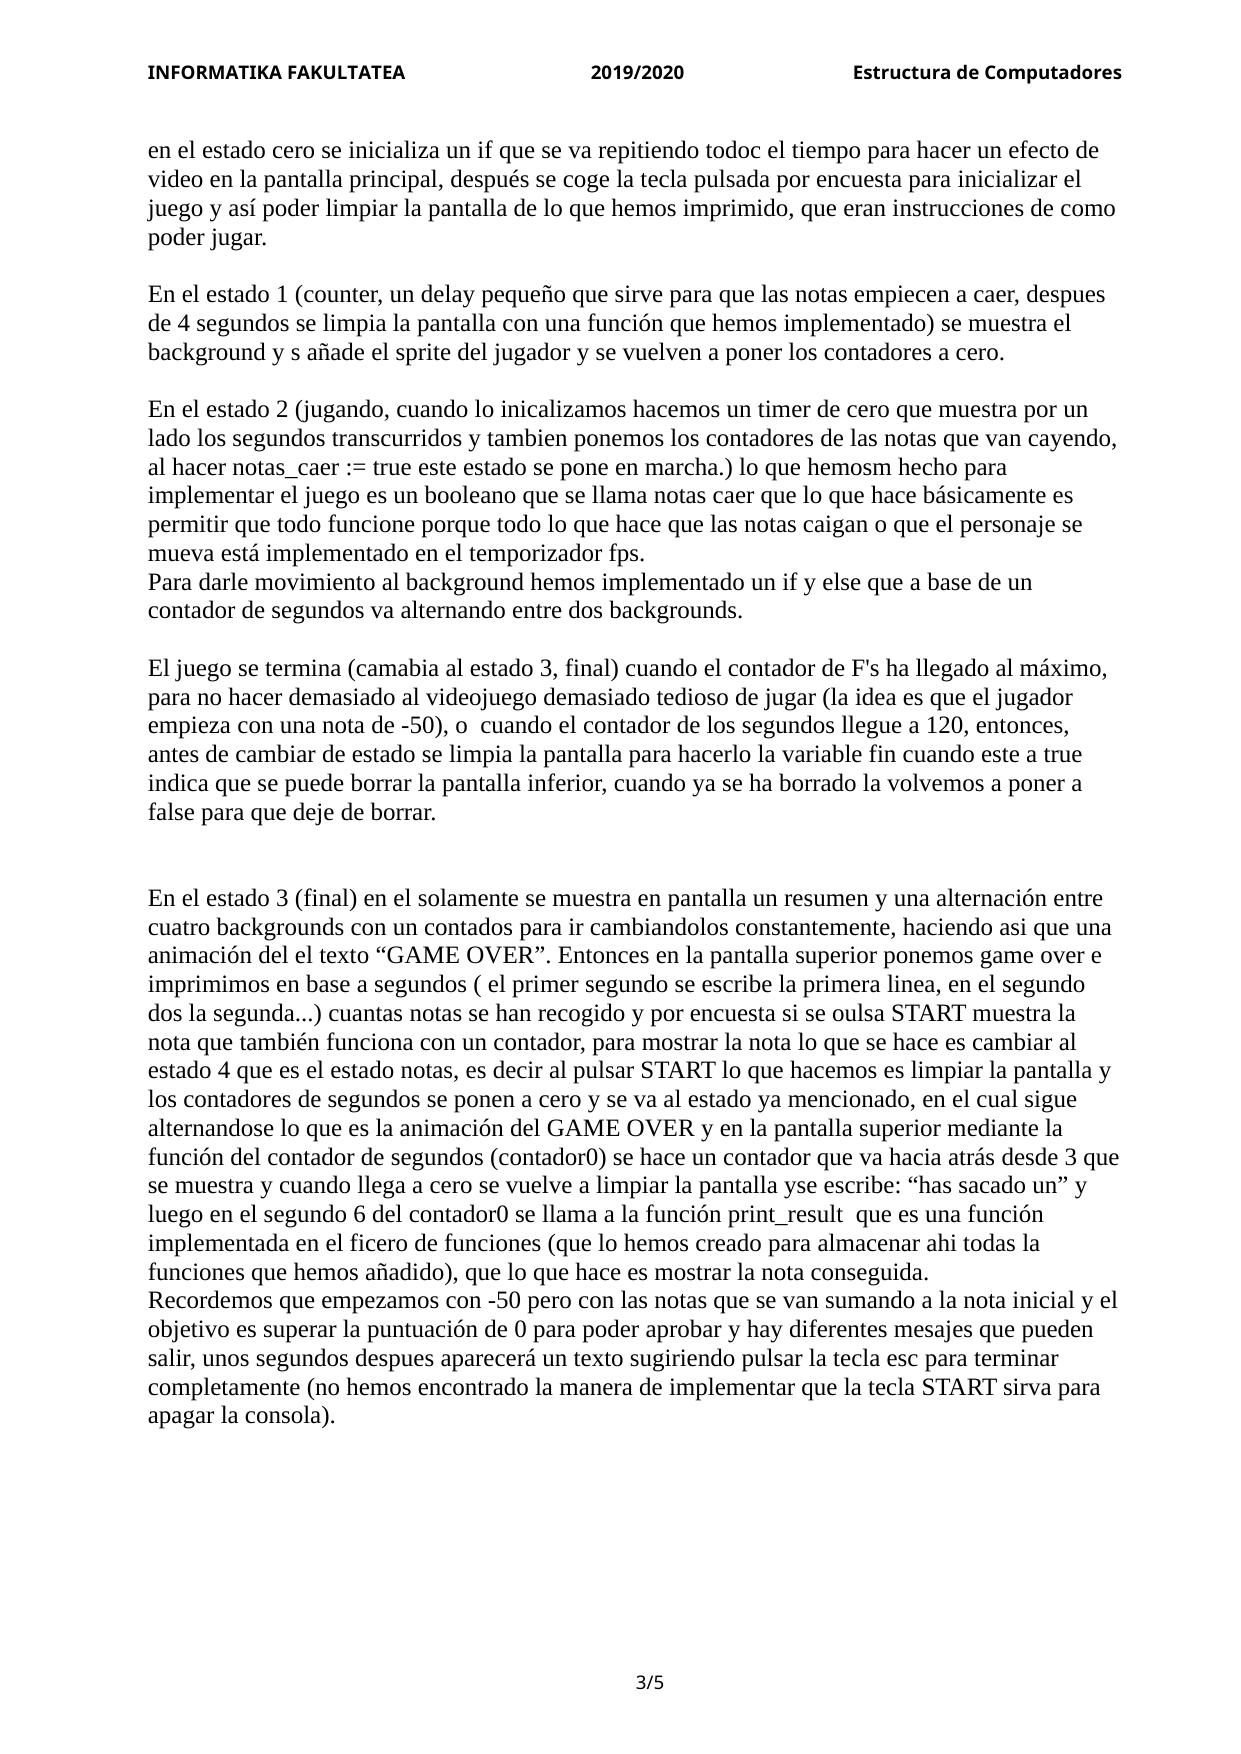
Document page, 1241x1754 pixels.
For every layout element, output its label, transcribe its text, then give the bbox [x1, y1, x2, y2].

text Recordemos que empezamos con -50 pero con las notas que se van sumando a la nota inicial y el objetivo es superar la puntuación de 0 para poder aprobar y hay diferentes mesajes que pueden salir, unos segundos despues aparecerá un texto sugiriendo pulsar la tecla esc para terminar completamente (no hemos encontrado la manera de implementar que la tecla START sirva para apagar la consola). [148, 1286, 1122, 1429]
text Para darle movimiento al background hemos implementado un if y else que a base de un contador de segundos va alternando entre dos backgrounds. [148, 567, 1122, 624]
text En el estado 2 (jugando, cuando lo inicalizamos hacemos un timer de cero que muestra por un lado los segundos transcurridos y tambien ponemos los contadores de las notas que van cayendo, al hacer notas_caer := true este estado se pone en marcha.) lo que hemosm hecho para implementar el juego es un booleano que se llama notas caer que lo que hace básicamente es permitir que todo funcione porque todo lo que hace que las notas caigan o que el personaje se mueva está implementado en el temporizador fps. [148, 394, 1122, 567]
text En el estado 1 (counter, un delay pequeño que sirve para que las notas empiecen a caer, despues de 4 segundos se limpia la pantalla con una función que hemos implementado) se muestra el background y s añade el sprite del jugador y se vuelven a poner los contadores a cero. [148, 279, 1122, 366]
text en el estado cero se inicializa un if que se va repitiendo todoc el tiempo para hacer un efecto de video en la pantalla principal, después se coge la tecla pulsada por encuesta para inicializar el juego y así poder limpiar la pantalla de lo que hemos imprimido, que eran instrucciones de como poder jugar. [148, 136, 1122, 251]
text El juego se termina (camabia al estado 3, final) cuando el contador de F's ha llegado al máximo, para no hacer demasiado al videojuego demasiado tedioso de jugar (la idea es que el jugador empieza con una nota de -50), o cuando el contador de los segundos llegue a 120, entonces, antes de cambiar de estado se limpia la pantalla para hacerlo la variable fin cuando este a true indica que se puede borrar la pantalla inferior, cuando ya se ha borrado la volvemos a poner a false para que deje de borrar. [148, 653, 1122, 826]
text En el estado 3 (final) en el solamente se muestra en pantalla un resumen y una alternación entre cuatro backgrounds con un contados para ir cambiandolos constantemente, haciendo asi que una animación del el texto “GAME OVER”. Entonces en la pantalla superior ponemos game over e imprimimos en base a segundos ( el primer segundo se escribe la primera linea, en el segundo dos la segunda...) cuantas notas se han recogido y por encuesta si se oulsa START muestra la nota que también funciona con un contador, para mostrar la nota lo que se hace es cambiar al estado 4 que es el estado notas, es decir al pulsar START lo que hacemos es limpiar la pantalla y los contadores de segundos se ponen a cero y se va al estado ya mencionado, en el cual sigue alternandose lo que es la animación del GAME OVER y en la pantalla superior mediante la función del contador de segundos (contador0) se hace un contador que va hacia atrás desde 3 que se muestra y cuando llega a cero se vuelve a limpiar la pantalla yse escribe: “has sacado un” y luego en el segundo 6 del contador0 se llama a la función print_result que es una función implementada en el ficero de funciones (que lo hemos creado para almacenar ahi todas la funciones que hemos añadido), que lo que hace es mostrar la nota conseguida. [148, 883, 1122, 1286]
